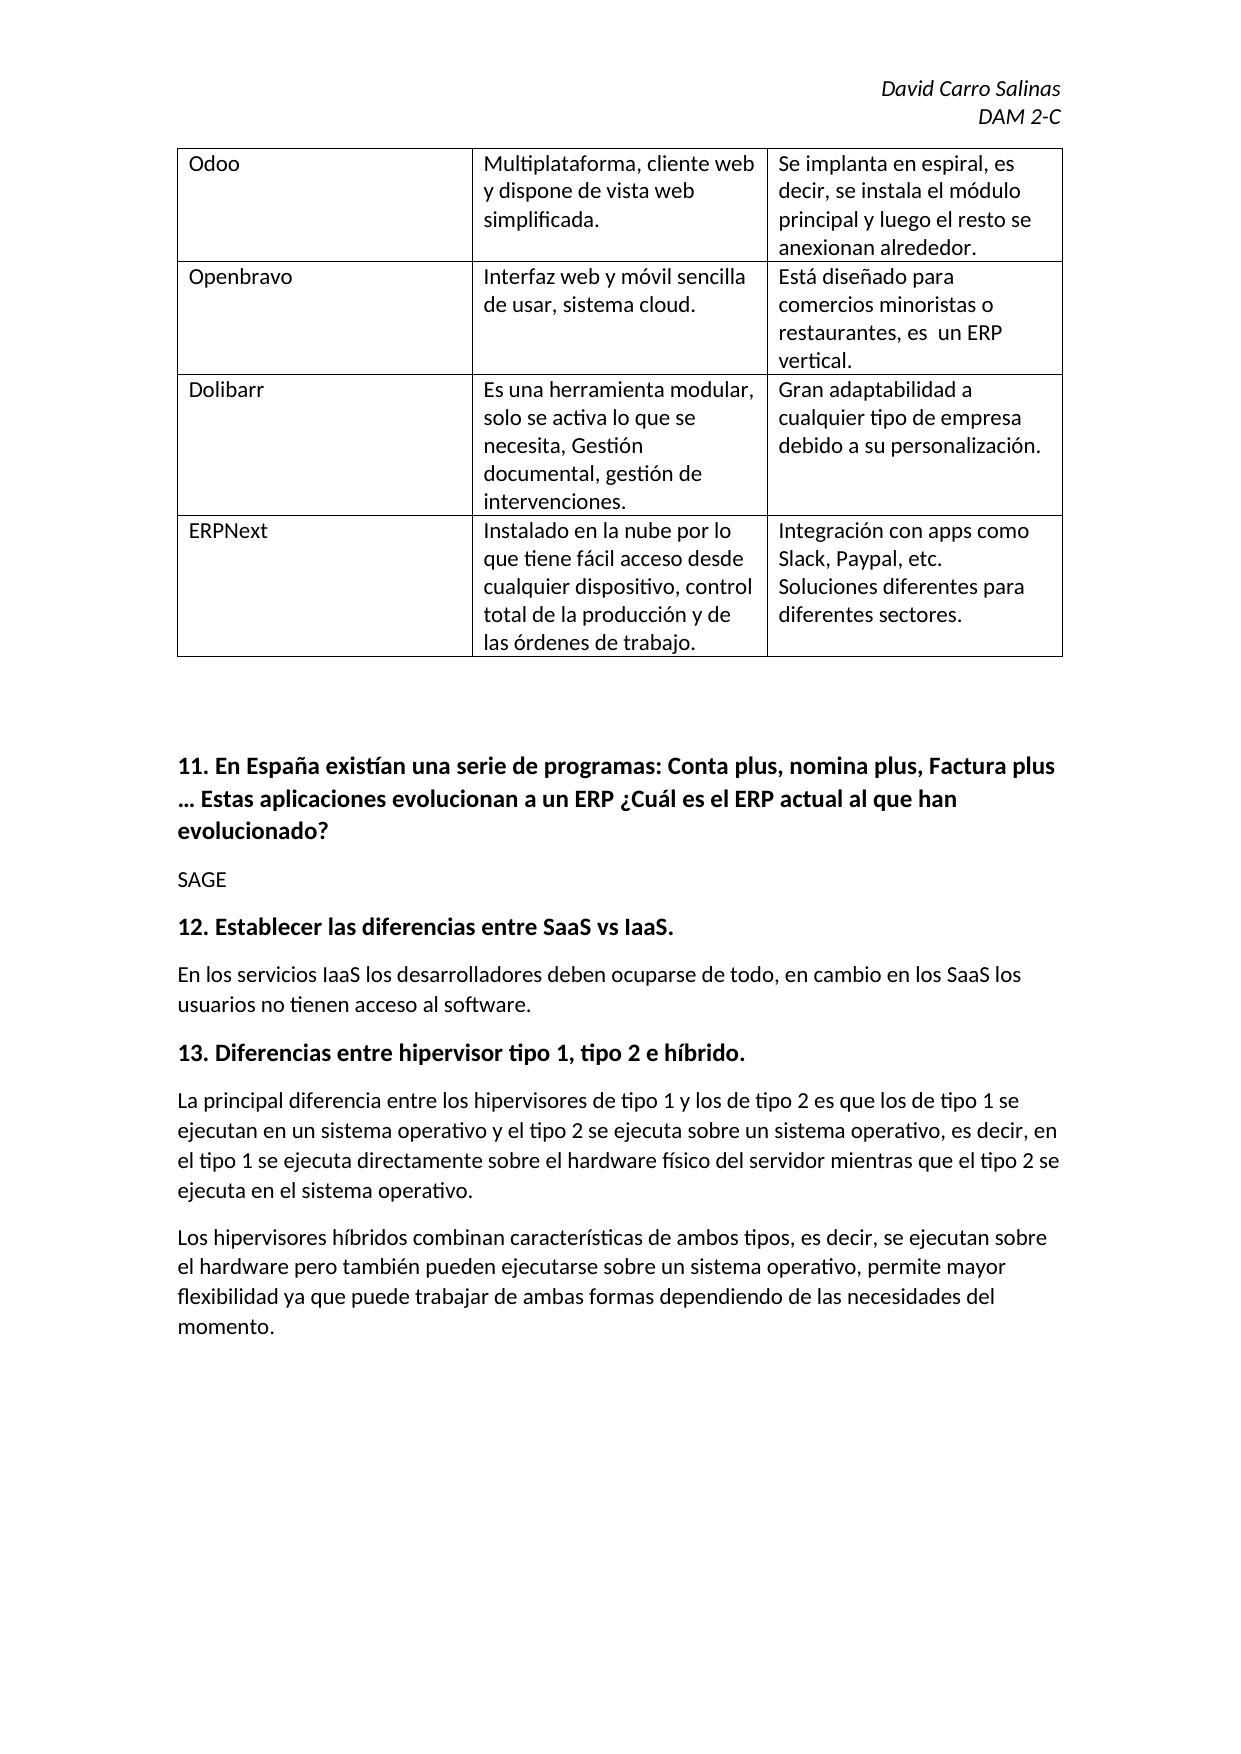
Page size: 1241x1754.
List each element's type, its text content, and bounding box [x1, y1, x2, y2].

table_cell Dolibarr [178, 375, 472, 515]
text SAGE [177, 865, 1063, 893]
text Los hipervisores híbridos combinan características de ambos tipos, es decir, se ejecutan sobre el hardware pero también pueden ejecutarse sobre un sistema operativo, permite mayor flexibilidad ya que puede trabajar de ambas formas dependiendo de las necesidades del momento. [177, 1223, 1063, 1340]
text 13. Diferencias entre hipervisor tipo 1, tipo 2 e híbrido. [177, 1037, 1063, 1068]
table_cell ERPNext [178, 516, 472, 656]
table_cell Multiplataforma, cliente web y dispone de vista web simplificada. [473, 149, 767, 261]
table_cell Openbravo [178, 262, 472, 374]
table_cell Gran adaptabilidad a cualquier tipo de empresa debido a su personalización. [768, 375, 1062, 515]
text En los servicios IaaS los desarrolladores deben ocuparse de todo, en cambio en los SaaS los usuarios no tienen acceso al software. [177, 961, 1063, 1018]
table_cell Se implanta en espiral, es decir, se instala el módulo principal y luego el resto se anexionan alrededor. [768, 149, 1062, 261]
table_cell Integración con apps como Slack, Paypal, etc. Soluciones diferentes para diferentes sectores. [768, 516, 1062, 656]
table_cell Odoo [178, 149, 472, 261]
table_cell Instalado en la nube por lo que tiene fácil acceso desde cualquier dispositivo, control total de la producción y de las órdenes de trabajo. [473, 516, 767, 656]
text 12. Establecer las diferencias entre SaaS vs IaaS. [177, 911, 1063, 942]
table_cell Interfaz web y móvil sencilla de usar, sistema cloud. [473, 262, 767, 374]
text 11. En España existían una serie de programas: Conta plus, nomina plus, Factura plus … Estas aplicaciones evolucionan a un ERP ¿Cuál es el ERP actual al que han evolucionado? [177, 750, 1063, 846]
text La principal diferencia entre los hipervisores de tipo 1 y los de tipo 2 es que los de tipo 1 se ejecutan en un sistema operativo y el tipo 2 se ejecuta sobre un sistema operativo, es decir, en el tipo 1 se ejecuta directamente sobre el hardware físico del servidor mientras que el tipo 2 se ejecuta en el sistema operativo. [177, 1086, 1063, 1204]
table_cell Está diseñado para comercios minoristas o restaurantes, es un ERP vertical. [768, 262, 1062, 374]
table_cell Es una herramienta modular, solo se activa lo que se necesita, Gestión documental, gestión de intervenciones. [473, 375, 767, 515]
